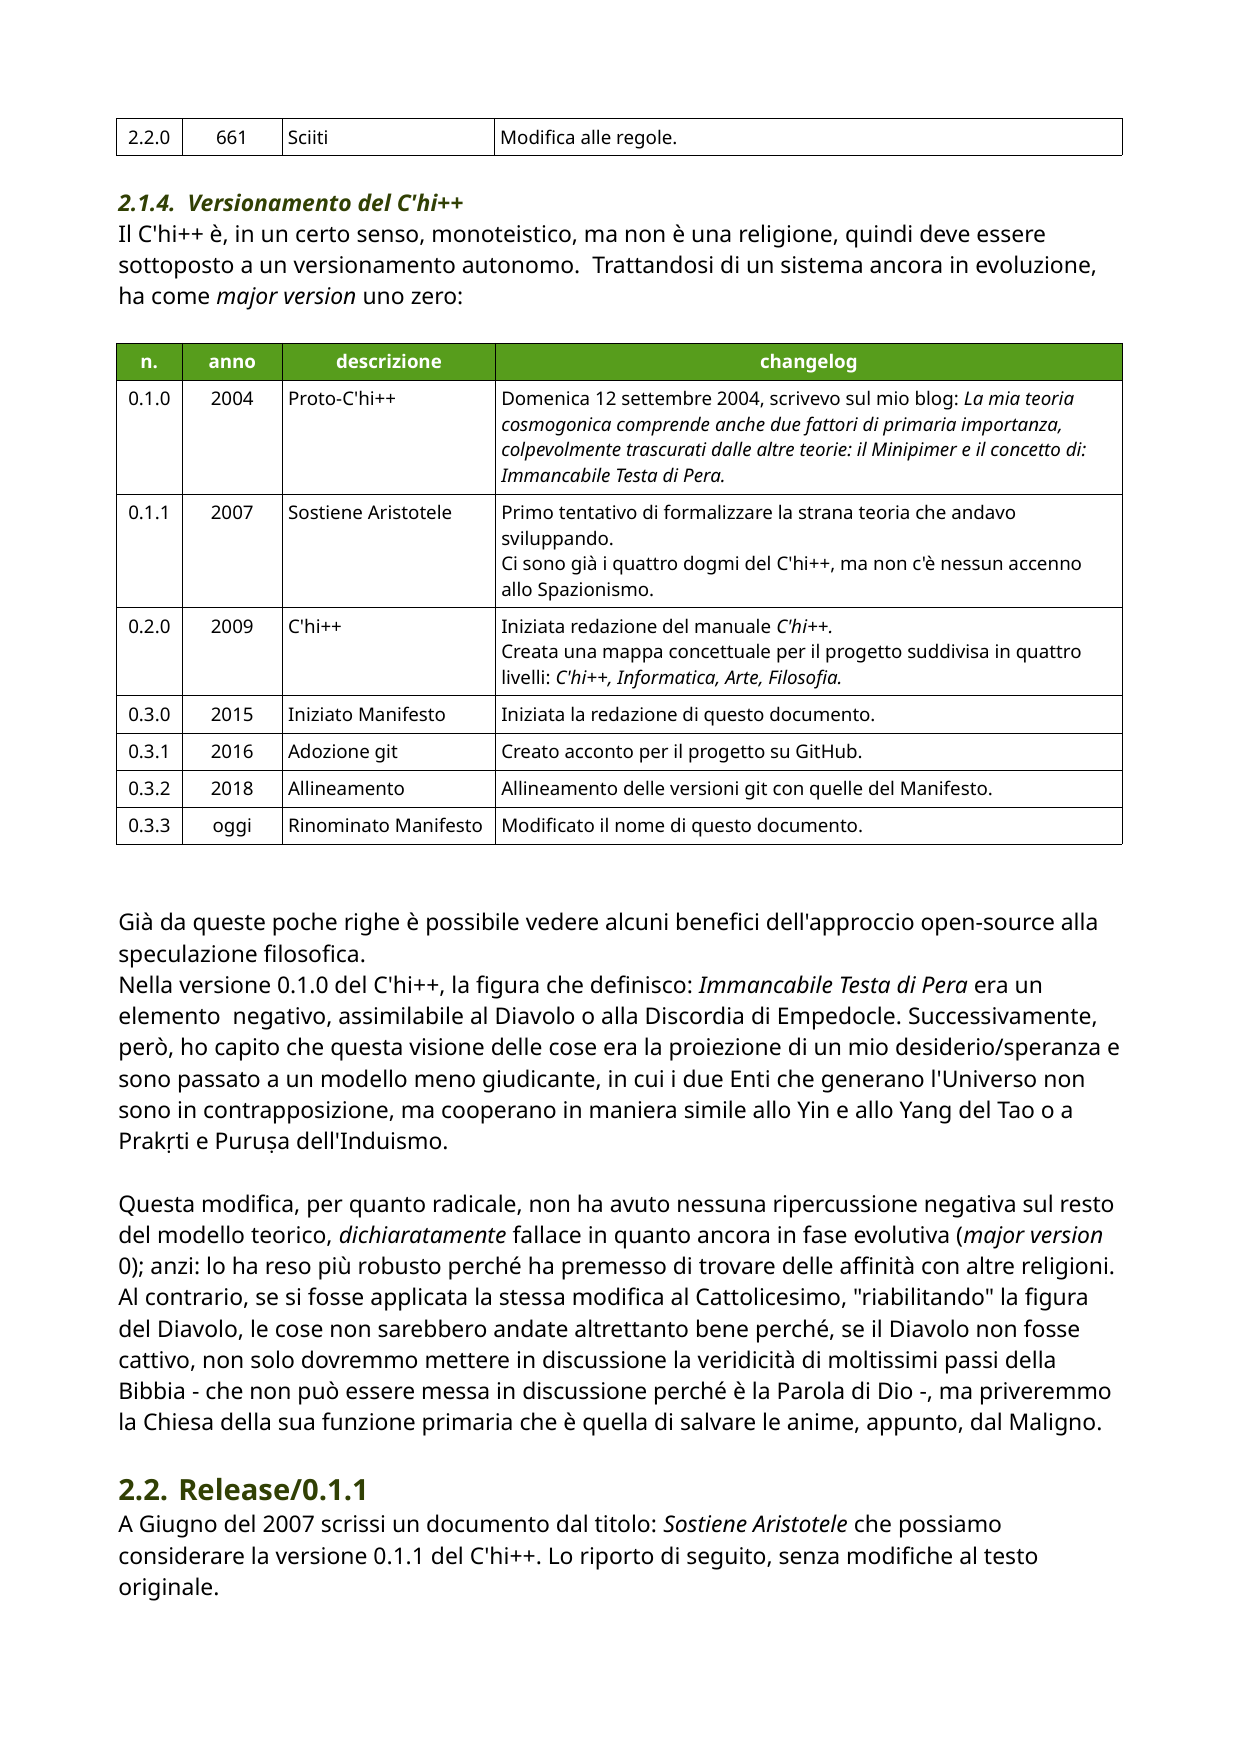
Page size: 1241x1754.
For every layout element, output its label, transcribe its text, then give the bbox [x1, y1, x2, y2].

table_cell 0.3.0 [117, 696, 182, 732]
table_cell 2015 [183, 696, 282, 732]
table_cell 0.3.3 [117, 808, 182, 844]
table_cell Allineamento delle versioni git con quelle del Manifesto. [496, 771, 1122, 807]
table_cell Iniziata redazione del manuale C'hi++. Creata una mappa concettuale per il progetto suddivisa in quattro livelli: C'hi++, Informatica, Arte, Filosofia. [496, 608, 1122, 695]
text A Giugno del 2007 scrissi un documento dal titolo: Sostiene Aristotele che possiamo considerare la versione 0.1.1 del C'hi++. Lo riporto di seguito, senza modifiche al testo originale. [118, 1508, 1122, 1602]
table_cell Proto-C'hi++ [283, 381, 495, 493]
table_cell Adozione git [283, 734, 495, 769]
table_cell Modifica alle regole. [495, 119, 1122, 155]
table_cell Primo tentativo di formalizzare la strana teoria che andavo sviluppando. Ci sono già i quattro dogmi del C'hi++, ma non c'è nessun accenno allo Spazionismo. [496, 495, 1122, 607]
text Nella versione 0.1.0 del C'hi++, la figura che definisco: Immancabile Testa di Pera era un elemento negativo, assimilabile al Diavolo o alla Discordia di Empedocle. Successivamente, però, ho capito che questa visione delle cose era la proiezione di un mio desiderio/speranza e sono passato a un modello meno giudicante, in cui i due Enti che generano l'Universo non sono in contrapposizione, ma cooperano in maniera simile allo Yin e allo Yang del Tao o a Prakṛti e Puruṣa dell'Induismo. [118, 969, 1122, 1156]
table_cell Iniziata la redazione di questo documento. [496, 696, 1122, 732]
table_cell 2007 [183, 495, 282, 607]
text Già da queste poche righe è possibile vedere alcuni benefici dell'approccio open-source alla speculazione filosofica. [118, 906, 1122, 969]
table_cell 2016 [183, 734, 282, 769]
table_cell 0.3.2 [117, 771, 182, 807]
table_cell Domenica 12 settembre 2004, scrivevo sul mio blog: La mia teoria cosmogonica comprende anche due fattori di primaria importanza, colpevolmente trascurati dalle altre teorie: il Minipimer e il concetto di: Immancabile Testa di Pera. [496, 381, 1122, 493]
table_cell 0.1.1 [117, 495, 182, 607]
table_cell Rinominato Manifesto [283, 808, 495, 844]
table_cell 2.2.0 [117, 119, 182, 155]
table_cell 661 [183, 119, 282, 155]
table_cell Iniziato Manifesto [283, 696, 495, 732]
text Questa modifica, per quanto radicale, non ha avuto nessuna ripercussione negativa sul resto del modello teorico, dichiaratamente fallace in quanto ancora in fase evolutiva (major version 0); anzi: lo ha reso più robusto perché ha premesso di trovare delle affinità con altre religioni. [118, 1187, 1122, 1281]
table_cell Creato acconto per il progetto su GitHub. [496, 734, 1122, 769]
table_cell 0.2.0 [117, 608, 182, 695]
table_cell C'hi++ [283, 608, 495, 695]
table_cell Sostiene Aristotele [283, 495, 495, 607]
table_cell 2004 [183, 381, 282, 493]
table_cell oggi [183, 808, 282, 844]
table_cell 2009 [183, 608, 282, 695]
table_cell 2018 [183, 771, 282, 807]
subtitle Versionamento del C'hi++ [118, 187, 1122, 218]
subtitle Release/0.1.1 [118, 1469, 1122, 1508]
table_cell Allineamento [283, 771, 495, 807]
text Al contrario, se si fosse applicata la stessa modifica al Cattolicesimo, "riabilitando" la figura del Diavolo, le cose non sarebbero andate altrettanto bene perché, se il Diavolo non fosse cattivo, non solo dovremmo mettere in discussione la veridicità di moltissimi passi della Bibbia - che non può essere messa in discussione perché è la Parola di Dio -, ma priveremmo la Chiesa della sua funzione primaria che è quella di salvare le anime, appunto, dal Maligno. [118, 1281, 1122, 1437]
table_cell Modificato il nome di questo documento. [496, 808, 1122, 844]
table_header descrizione [283, 344, 495, 380]
table_cell Sciiti [283, 119, 494, 155]
table_cell 0.1.0 [117, 381, 182, 493]
table_header n. [117, 344, 182, 380]
table_cell 0.3.1 [117, 734, 182, 769]
table_header anno [183, 344, 282, 380]
table_header changelog [496, 344, 1122, 380]
text Il C'hi++ è, in un certo senso, monoteistico, ma non è una religione, quindi deve essere sottoposto a un versionamento autonomo. Trattandosi di un sistema ancora in evoluzione, ha come major version uno zero: [118, 218, 1122, 312]
